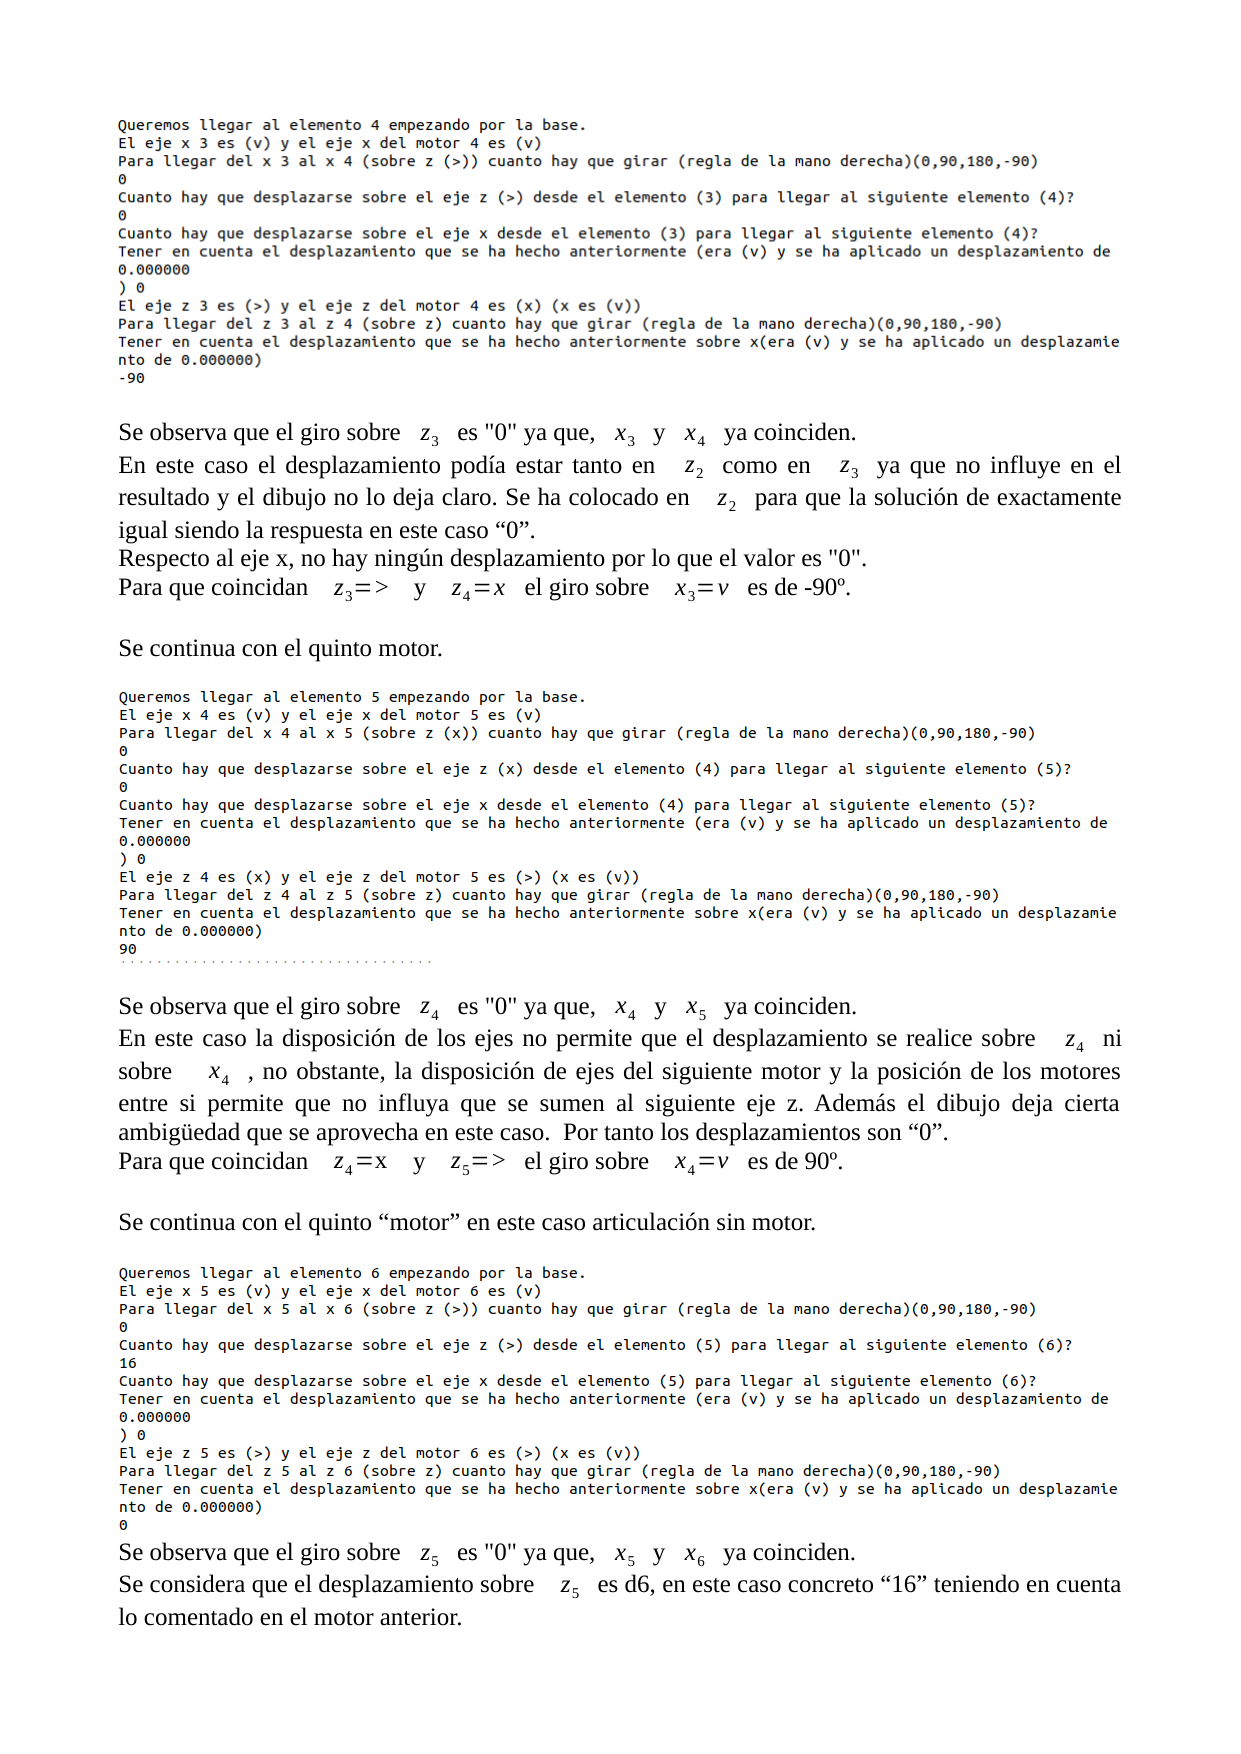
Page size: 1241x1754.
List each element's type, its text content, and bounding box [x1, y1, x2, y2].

text Se continua con el quinto motor. [118, 633, 1122, 662]
text Para que coincidan y el giro sobre es de 90º. [118, 1146, 1122, 1178]
text Se observa que el giro sobrees "0" ya que,yya coinciden. [118, 417, 1122, 450]
text Se considera que el desplazamiento sobre es d6, en este caso concreto “16” teniendo en cuenta lo comentado en el motor anterior. [118, 1569, 1122, 1631]
text Se observa que el giro sobrees "0" ya que,yya coinciden. [118, 991, 1122, 1023]
text Se observa que el giro sobrees "0" ya que,yya coinciden. [118, 1537, 1122, 1569]
text Respecto al eje x, no hay ningún desplazamiento por lo que el valor es "0". [118, 543, 1122, 572]
text Para que coincidan y el giro sobre es de -90º. [118, 572, 1122, 605]
text En este caso el desplazamiento podía estar tanto en como en ya que no influye en el resultado y el dibujo no lo deja claro. Se ha colocado en para que la solución de exactamente igual siendo la respuesta en este caso “0”. [118, 450, 1122, 543]
picture [118, 118, 1123, 389]
text En este caso la disposición de los ejes no permite que el desplazamiento se realice sobre ni sobre , no obstante, la disposición de ejes del siguiente motor y la posición de los motores entre si permite que no influya que se sumen al siguiente eje z. Además el dibujo deja cierta ambigüedad que se aprovecha en este caso. Por tanto los desplazamientos son “0”. [118, 1023, 1122, 1146]
text Se continua con el quinto “motor” en este caso articulación sin motor. [118, 1207, 1122, 1236]
picture [118, 1264, 1123, 1537]
picture [118, 691, 1123, 963]
